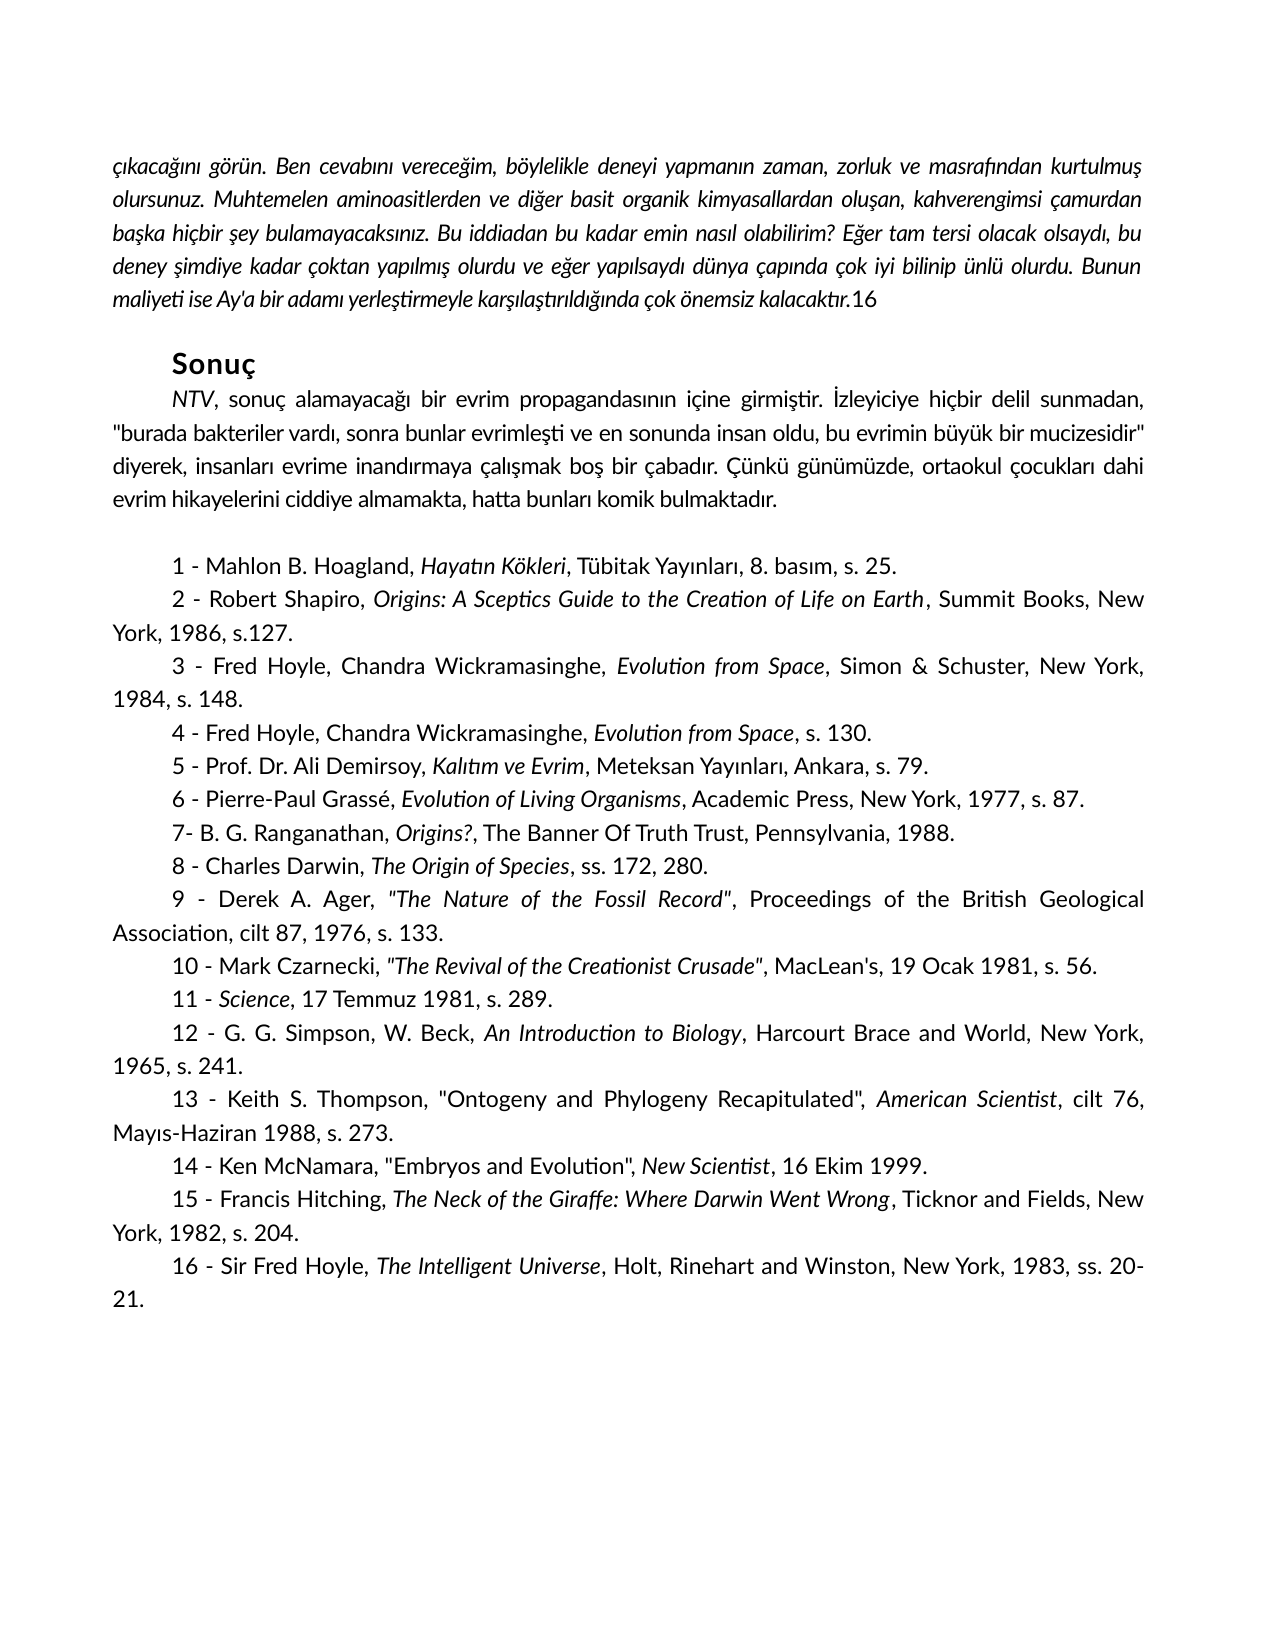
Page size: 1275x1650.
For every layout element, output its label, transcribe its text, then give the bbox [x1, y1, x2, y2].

text 5 - Prof. Dr. Ali Demirsoy, Kalıtım ve Evrim, Meteksan Yayınları, Ankara, s. 79. [112, 748, 1145, 781]
text 8 - Charles Darwin, The Origin of Species, ss. 172, 280. [112, 848, 1145, 881]
text 9 - Derek A. Ager, "The Nature of the Fossil Record", Proceedings of the British Geological Association, cilt 87, 1976, s. 133. [112, 881, 1145, 948]
text Sonuç [112, 348, 1145, 381]
text 11 - Science, 17 Temmuz 1981, s. 289. [112, 981, 1145, 1014]
text 6 - Pierre-Paul Grassé, Evolution of Living Organisms, Academic Press, New York, 1977, s. 87. [112, 781, 1145, 814]
text 13 - Keith S. Thompson, "Ontogeny and Phylogeny Recapitulated", American Scientist, cilt 76, Mayıs-Haziran 1988, s. 273. [112, 1081, 1145, 1148]
text 14 - Ken McNamara, "Embryos and Evolution", New Scientist, 16 Ekim 1999. [112, 1148, 1145, 1181]
text 10 - Mark Czarnecki, "The Revival of the Creationist Crusade", MacLean's, 19 Ocak 1981, s. 56. [112, 948, 1145, 981]
text 16 - Sir Fred Hoyle, The Intelligent Universe, Holt, Rinehart and Winston, New York, 1983, ss. 20-21. [112, 1248, 1145, 1314]
text 4 - Fred Hoyle, Chandra Wickramasinghe, Evolution from Space, s. 130. [112, 714, 1145, 748]
text 7- B. G. Ranganathan, Origins?, The Banner Of Truth Trust, Pennsylvania, 1988. [112, 814, 1145, 848]
text 2 - Robert Shapiro, Origins: A Sceptics Guide to the Creation of Life on Earth, Summit Books, New York, 1986, s.127. [112, 581, 1145, 648]
text çıkacağını görün. Ben cevabını vereceğim, böylelikle deneyi yapmanın zaman, zorluk ve masrafından kurtulmuş olursunuz. Muhtemelen aminoasitlerden ve diğer basit organik kimyasallardan oluşan, kahverengimsi çamurdan başka hiçbir şey bulamayacaksınız. Bu iddiadan bu kadar emin nasıl olabilirim? Eğer tam tersi olacak olsaydı, bu deney şimdiye kadar çoktan yapılmış olurdu ve eğer yapılsaydı dünya çapında çok iyi bilinip ünlü olurdu. Bunun maliyeti ise Ay'a bir adamı yerleştirmeyle karşılaştırıldığında çok önemsiz kalacaktır.16 [112, 148, 1145, 314]
text 15 - Francis Hitching, The Neck of the Giraffe: Where Darwin Went Wrong, Ticknor and Fields, New York, 1982, s. 204. [112, 1181, 1145, 1248]
text NTV, sonuç alamayacağı bir evrim propagandasının içine girmiştir. İzleyiciye hiçbir delil sunmadan, "burada bakteriler vardı, sonra bunlar evrimleşti ve en sonunda insan oldu, bu evrimin büyük bir mucizesidir" diyerek, insanları evrime inandırmaya çalışmak boş bir çabadır. Çünkü günümüzde, ortaokul çocukları dahi evrim hikayelerini ciddiye almamakta, hatta bunları komik bulmaktadır. [112, 381, 1145, 514]
text 12 - G. G. Simpson, W. Beck, An Introduction to Biology, Harcourt Brace and World, New York, 1965, s. 241. [112, 1014, 1145, 1081]
text 3 - Fred Hoyle, Chandra Wickramasinghe, Evolution from Space, Simon & Schuster, New York, 1984, s. 148. [112, 648, 1145, 714]
text 1 - Mahlon B. Hoagland, Hayatın Kökleri, Tübitak Yayınları, 8. basım, s. 25. [112, 548, 1145, 581]
